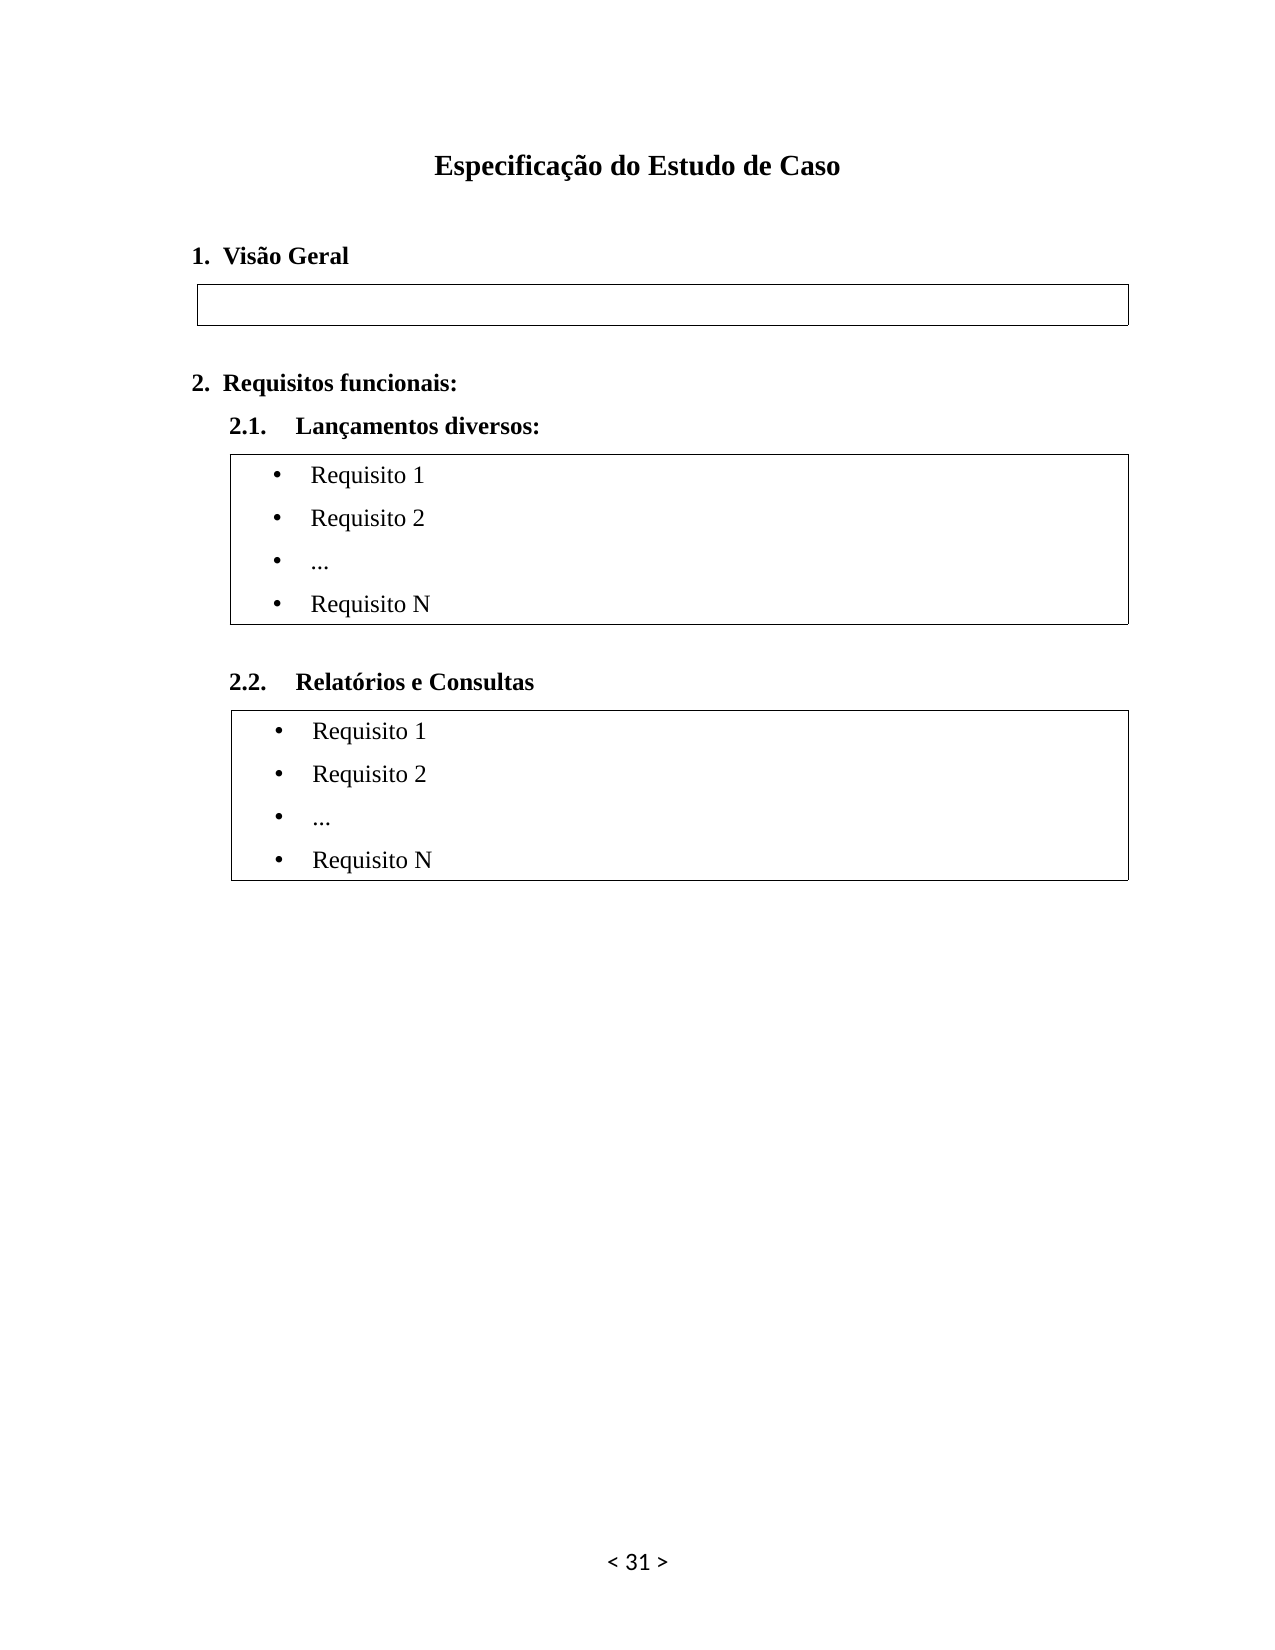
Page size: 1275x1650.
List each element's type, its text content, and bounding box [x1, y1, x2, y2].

table_header Requisito 1 Requisito 2 ... Requisito N [232, 711, 1128, 880]
table_header Requisito 1 Requisito 2 ... Requisito N [231, 455, 1128, 624]
list Visão Geral [185, 241, 1127, 270]
list Lançamentos diversos: [223, 411, 1127, 440]
list Requisitos funcionais: [185, 368, 1127, 397]
text Especificação do Estudo de Caso [148, 148, 1127, 181]
table_header [198, 285, 1128, 324]
list Relatórios e Consultas [223, 667, 1127, 696]
